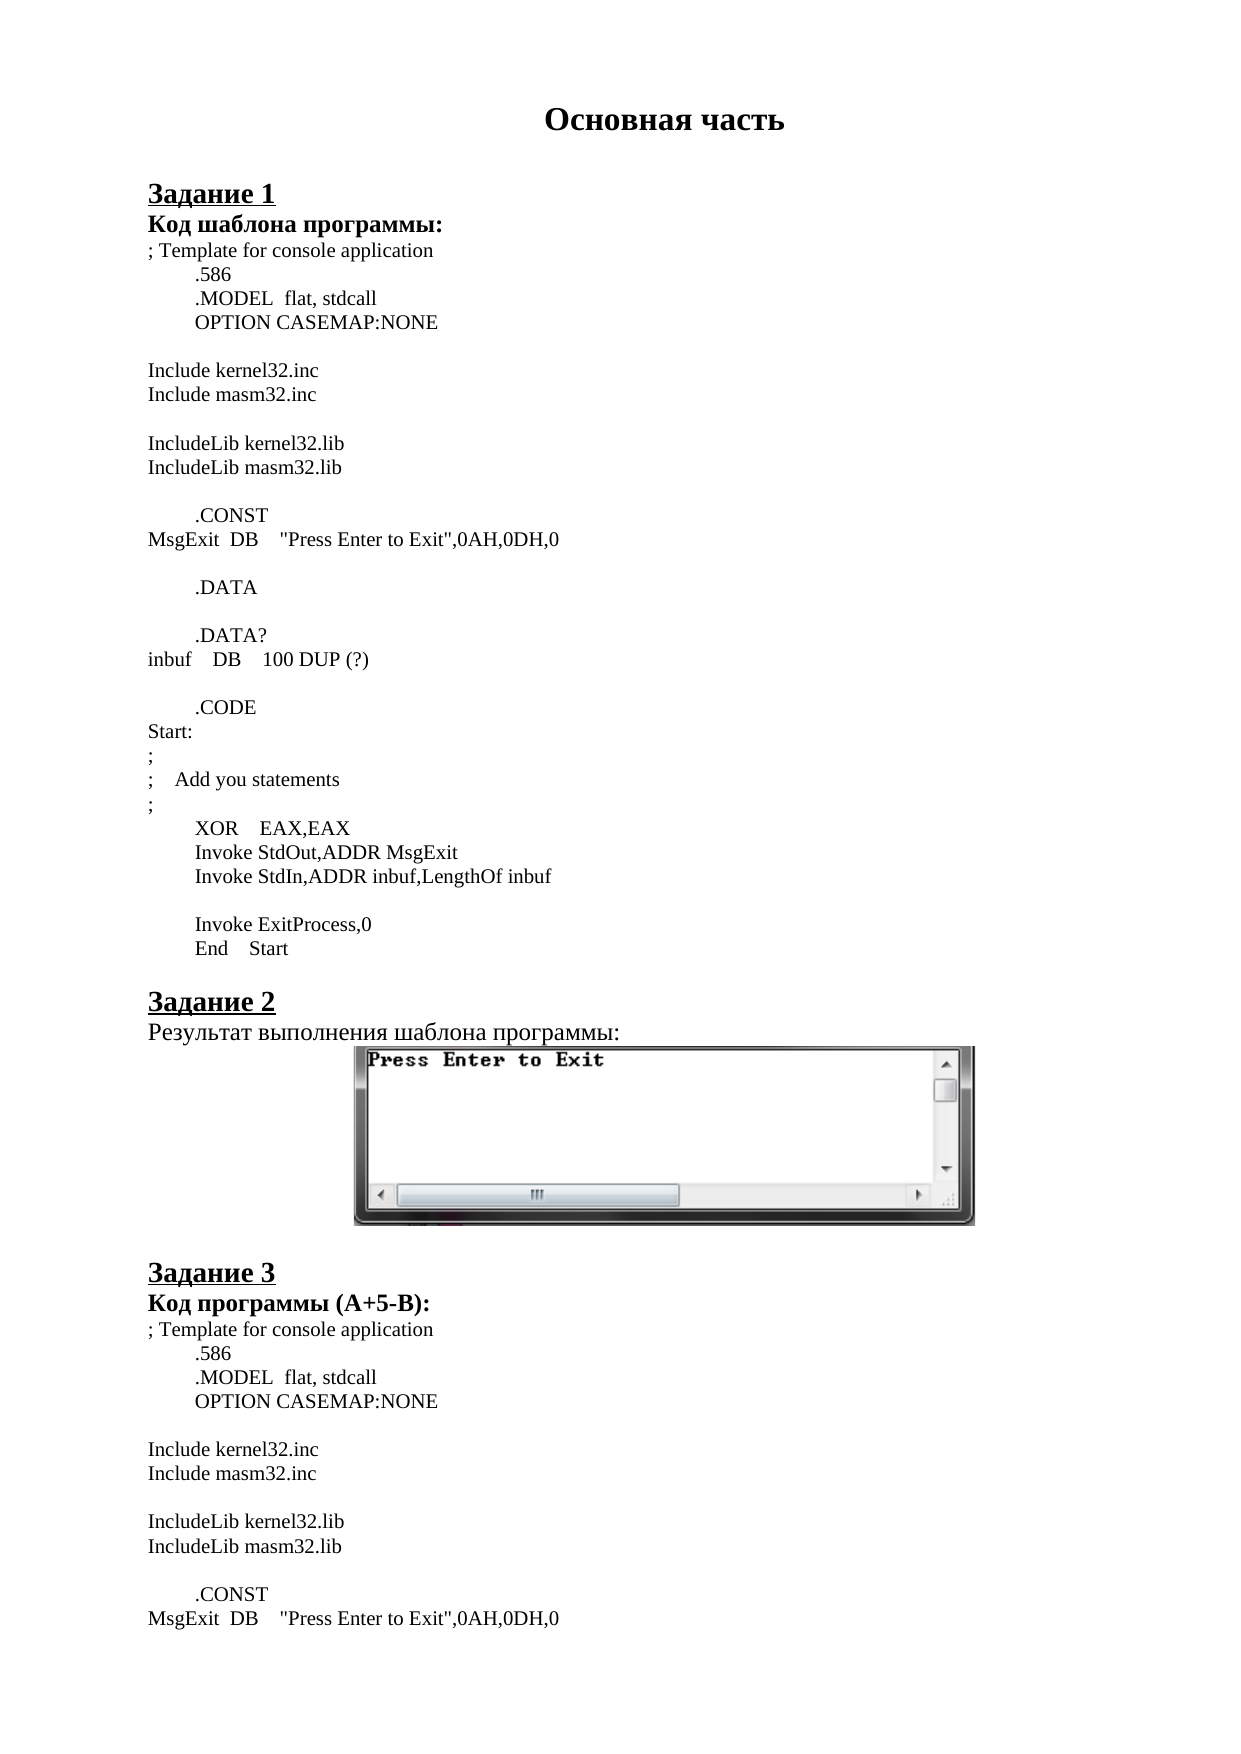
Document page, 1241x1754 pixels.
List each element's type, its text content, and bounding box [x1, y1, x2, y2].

text .CONST [148, 503, 1181, 527]
text Invoke ExitProcess,0 [148, 912, 1181, 936]
text Код программы (A+5-B): [148, 1288, 1181, 1317]
text .DATA? [148, 623, 1181, 647]
text OPTION CASEMAP:NONE [148, 310, 1181, 334]
picture [353, 1046, 976, 1226]
text End Start [148, 936, 1181, 960]
text .CODE [148, 695, 1181, 719]
text .DATA [148, 575, 1181, 599]
text inbuf DB 100 DUP (?) [148, 647, 1181, 671]
text Include kernel32.inc [148, 358, 1181, 382]
text Код шаблона программы: [148, 209, 1181, 238]
text IncludeLib masm32.lib [148, 454, 1181, 479]
text Include masm32.inc [148, 1461, 1181, 1485]
text .586 [148, 1341, 1181, 1365]
text OPTION CASEMAP:NONE [148, 1389, 1181, 1413]
text MsgExit DB "Press Enter to Exit",0AH,0DH,0 [148, 527, 1181, 551]
text IncludeLib kernel32.lib [148, 1509, 1181, 1533]
text Задание 3 [148, 1255, 1181, 1288]
text Invoke StdOut,ADDR MsgExit [148, 839, 1181, 864]
text .CONST [148, 1582, 1181, 1606]
text ; Add you statements [148, 767, 1181, 791]
text .MODEL flat, stdcall [148, 1365, 1181, 1389]
text XOR EAX,EAX [148, 816, 1181, 839]
text ; Template for console application [148, 1317, 1181, 1341]
text ; Template for console application [148, 238, 1181, 262]
text ; [148, 791, 1181, 816]
text ; [148, 743, 1181, 767]
text .586 [148, 262, 1181, 286]
text MsgExit DB "Press Enter to Exit",0AH,0DH,0 [148, 1606, 1181, 1630]
text IncludeLib masm32.lib [148, 1533, 1181, 1558]
text Задание 2 [148, 984, 1181, 1017]
text Результат выполнения шаблона программы: [148, 1017, 1181, 1046]
text .MODEL flat, stdcall [148, 286, 1181, 310]
text Основная часть [148, 99, 1181, 137]
text Include masm32.inc [148, 382, 1181, 406]
text Invoke StdIn,ADDR inbuf,LengthOf inbuf [148, 864, 1181, 888]
text Задание 1 [148, 176, 1181, 209]
text IncludeLib kernel32.lib [148, 431, 1181, 454]
text Include kernel32.inc [148, 1437, 1181, 1461]
text Start: [148, 719, 1181, 743]
